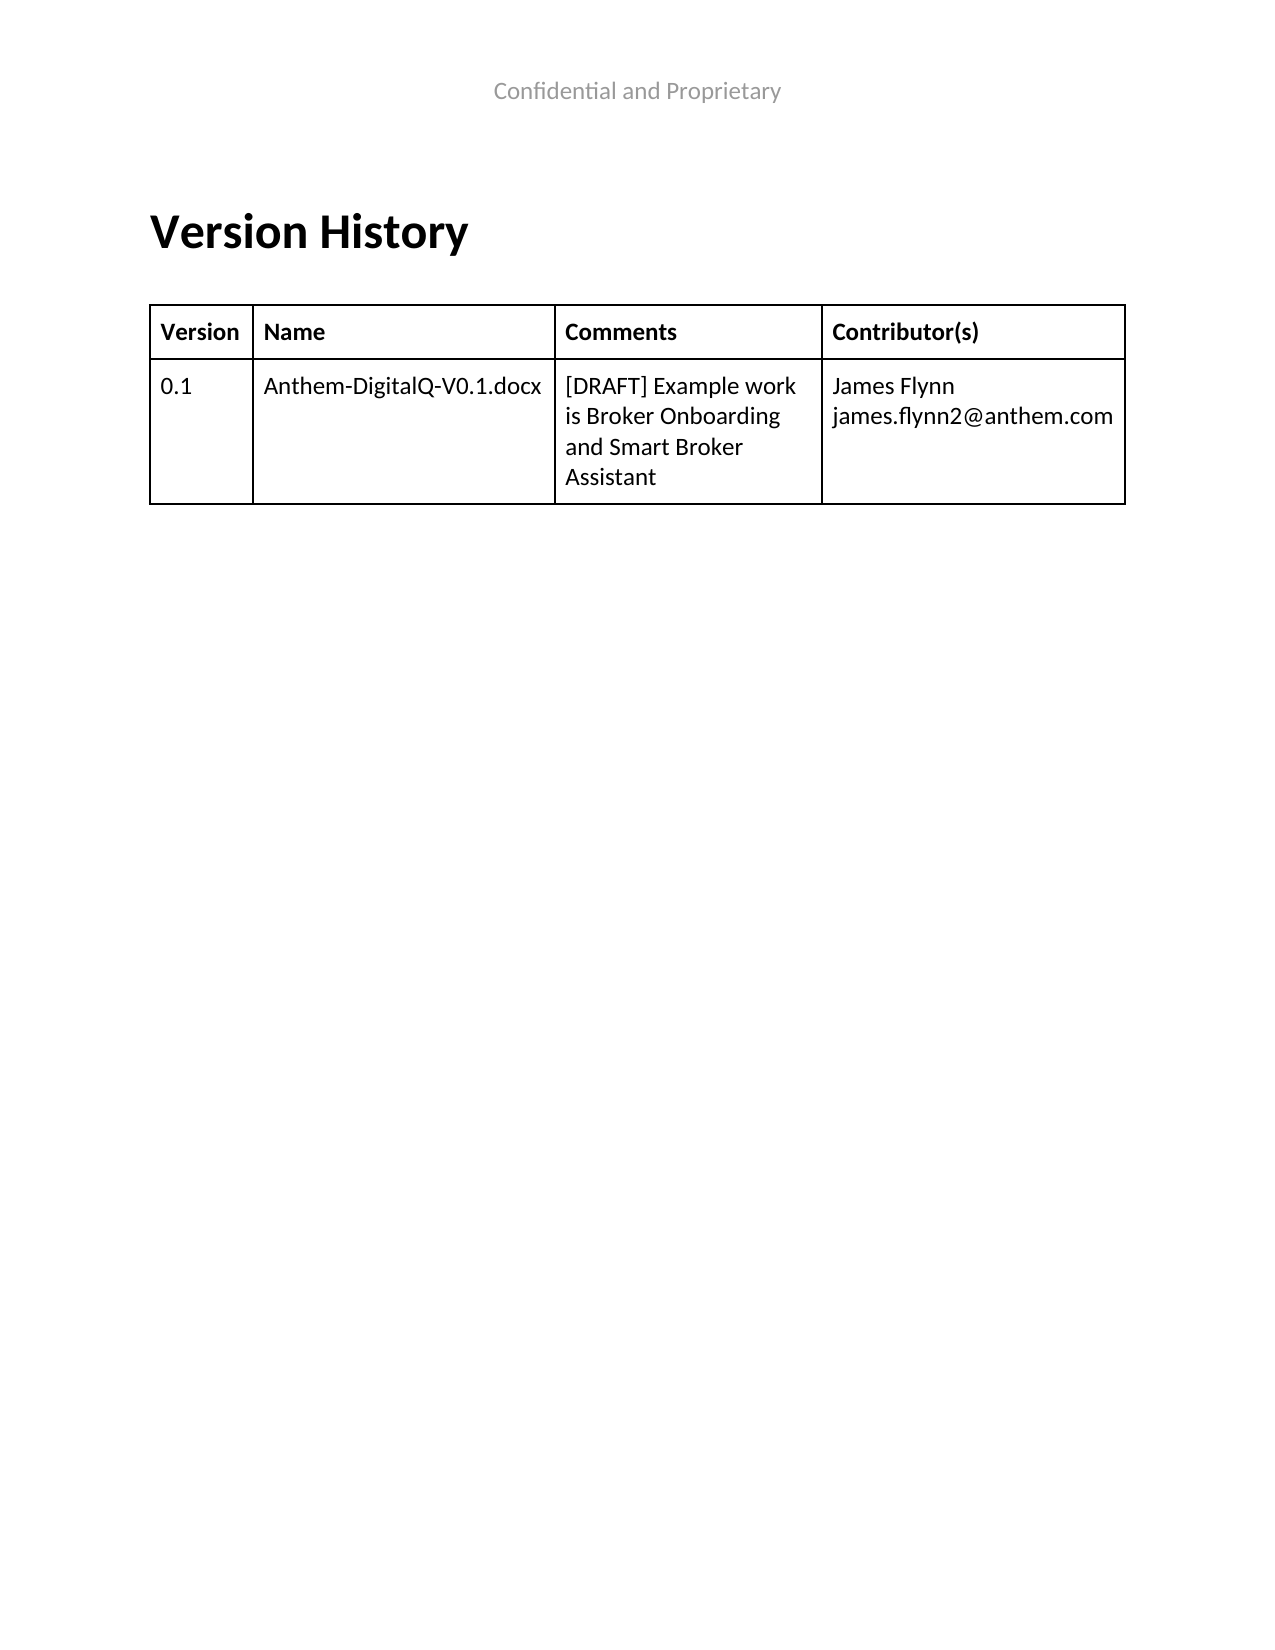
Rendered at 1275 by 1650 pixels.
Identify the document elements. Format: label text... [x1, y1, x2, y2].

table_header Contributor(s) [823, 306, 1124, 357]
table_header Comments [556, 306, 821, 357]
subtitle Version History [150, 200, 1125, 261]
table_cell Anthem-DigitalQ-V0.1.docx [254, 360, 554, 502]
table_cell 0.1 [151, 360, 252, 502]
table_cell James Flynn james.flynn2@anthem.com [823, 360, 1124, 502]
table_header Name [254, 306, 554, 357]
table_cell [DRAFT] Example work is Broker Onboarding and Smart Broker Assistant [556, 360, 821, 502]
table_header Version [151, 306, 252, 357]
